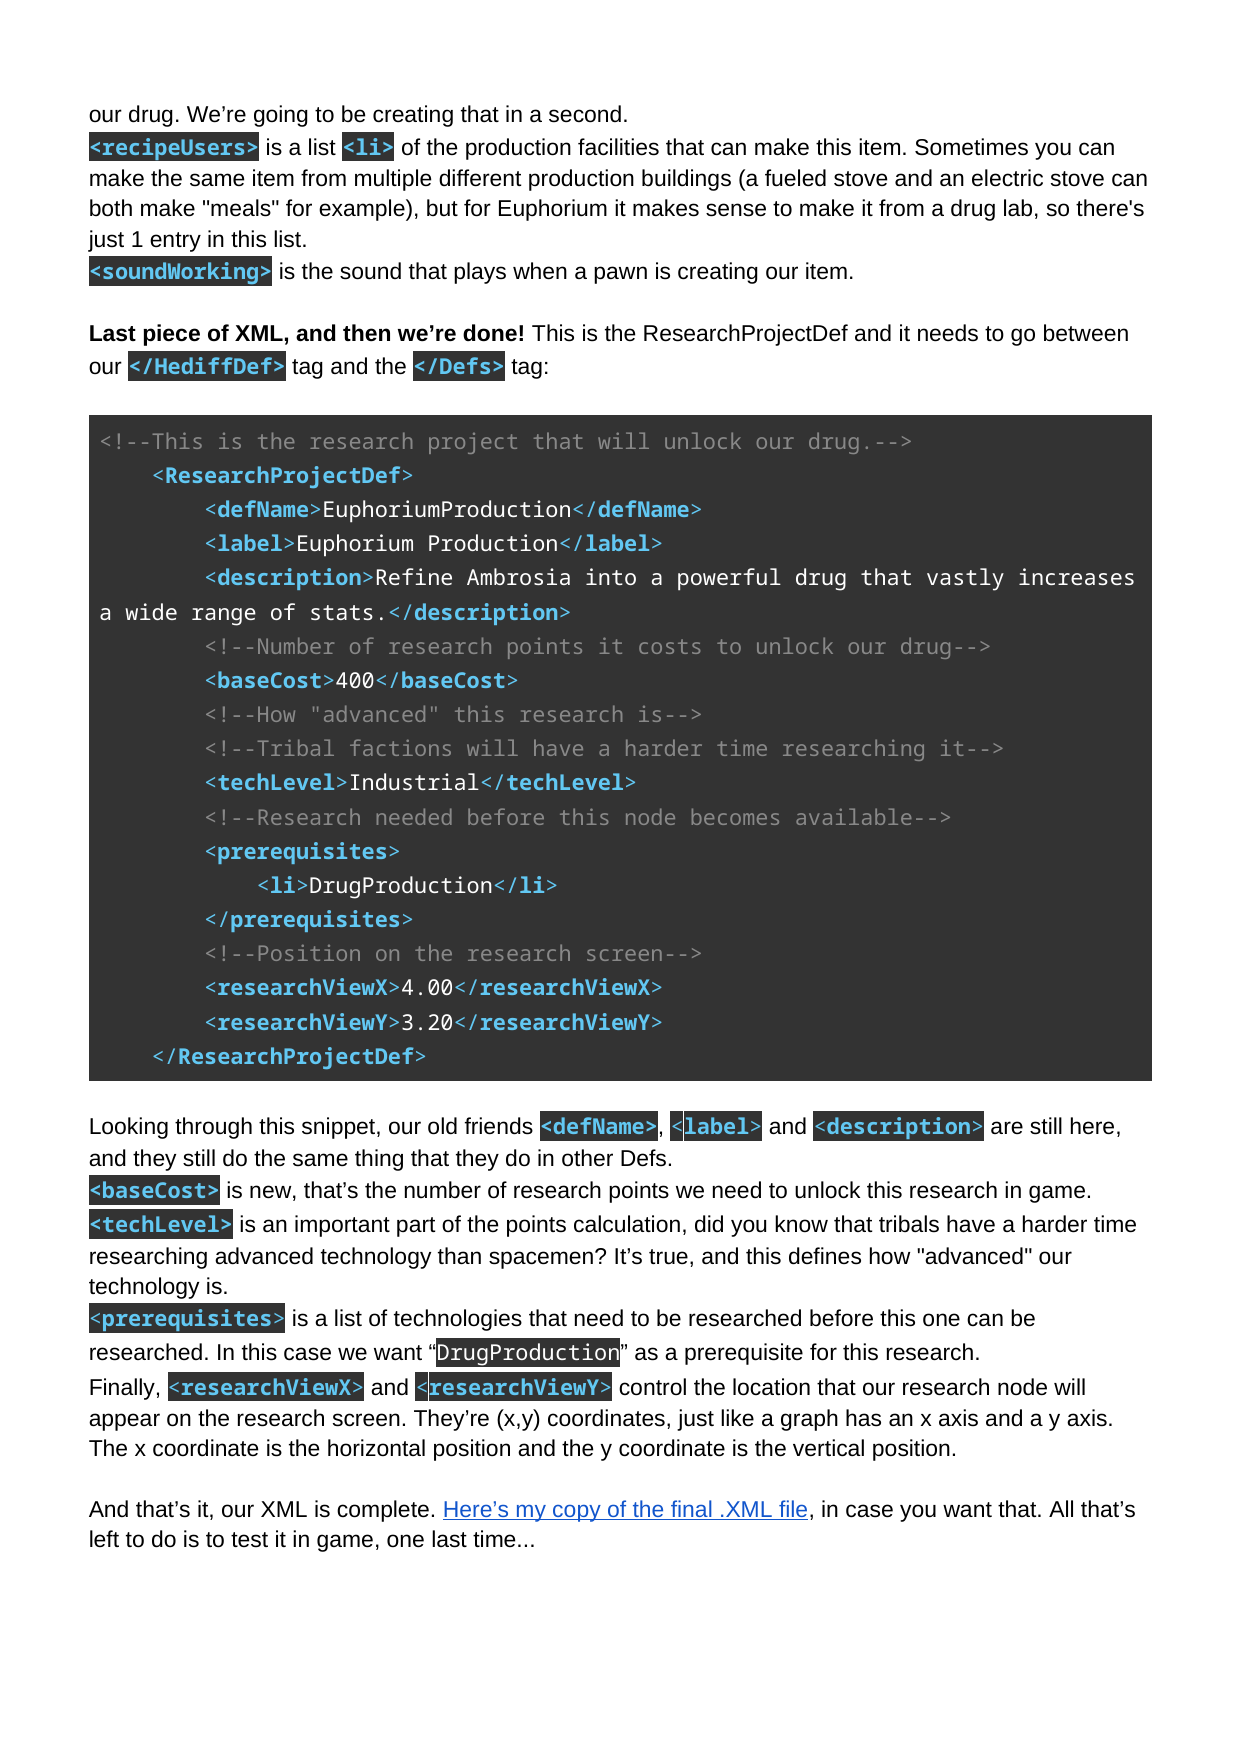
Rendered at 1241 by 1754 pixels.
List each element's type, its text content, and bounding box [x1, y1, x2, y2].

table_header <!--This is the research project that will unlock our drug.--> <ResearchProjectDef> <defName>EuphoriumProduction</defName> <label>Euphorium Production</label> <description>Refine Ambrosia into a powerful drug that vastly increases a wide range of stats.</description> <!--Number of research points it costs to unlock our drug--> <baseCost>400</baseCost> <!--How "advanced" this research is--> <!--Tribal factions will have a harder time researching it--> <techLevel>Industrial</techLevel> <!--Research needed before this node becomes available--> <prerequisites> <li>DrugProduction</li> </prerequisites> <!--Position on the research screen--> <researchViewX>4.00</researchViewX> <researchViewY>3.20</researchViewY> </ResearchProjectDef> [89, 415, 1152, 1081]
text <prerequisites> is a list of technologies that need to be researched before this one can be researched. In this case we want “DrugProduction” as a prerequisite for this research. [88, 1303, 1152, 1367]
text And that’s it, our XML is complete. Here’s my copy of the final .XML file, in case you want that. All that’s left to do is to test it in game, one last time... [88, 1496, 1152, 1552]
text <techLevel> is an important part of the points calculation, did you know that tribals have a harder time researching advanced technology than spacemen? It’s true, and this defines how "advanced" our technology is. [88, 1209, 1152, 1299]
text Finally, <researchViewX> and <researchViewY> control the location that our research node will appear on the research screen. They’re (x,y) coordinates, just like a graph has an x axis and a y axis. The x coordinate is the horizontal position and the y coordinate is the vertical position. [88, 1372, 1152, 1462]
text our drug. We’re going to be creating that in a second. [88, 101, 1152, 128]
text Looking through this snippet, our old friends <defName>, <label> and <description> are still here, and they still do the same thing that they do in other Defs. [88, 1111, 1152, 1171]
text <recipeUsers> is a list <li> of the production facilities that can make this item. Sometimes you can make the same item from multiple different production buildings (a fueled stove and an electric stove can both make "meals" for example), but for Euphorium it makes sense to make it from a drug lab, so there's just 1 entry in this list. [88, 132, 1152, 252]
text <baseCost> is new, that’s the number of research points we need to unlock this research in game. [88, 1175, 1152, 1205]
text <soundWorking> is the sound that plays when a pawn is creating our item. [88, 256, 1152, 286]
text Last piece of XML, and then we’re done! This is the ResearchProjectDef and it needs to go between our </HediffDef> tag and the </Defs> tag: [88, 320, 1152, 381]
